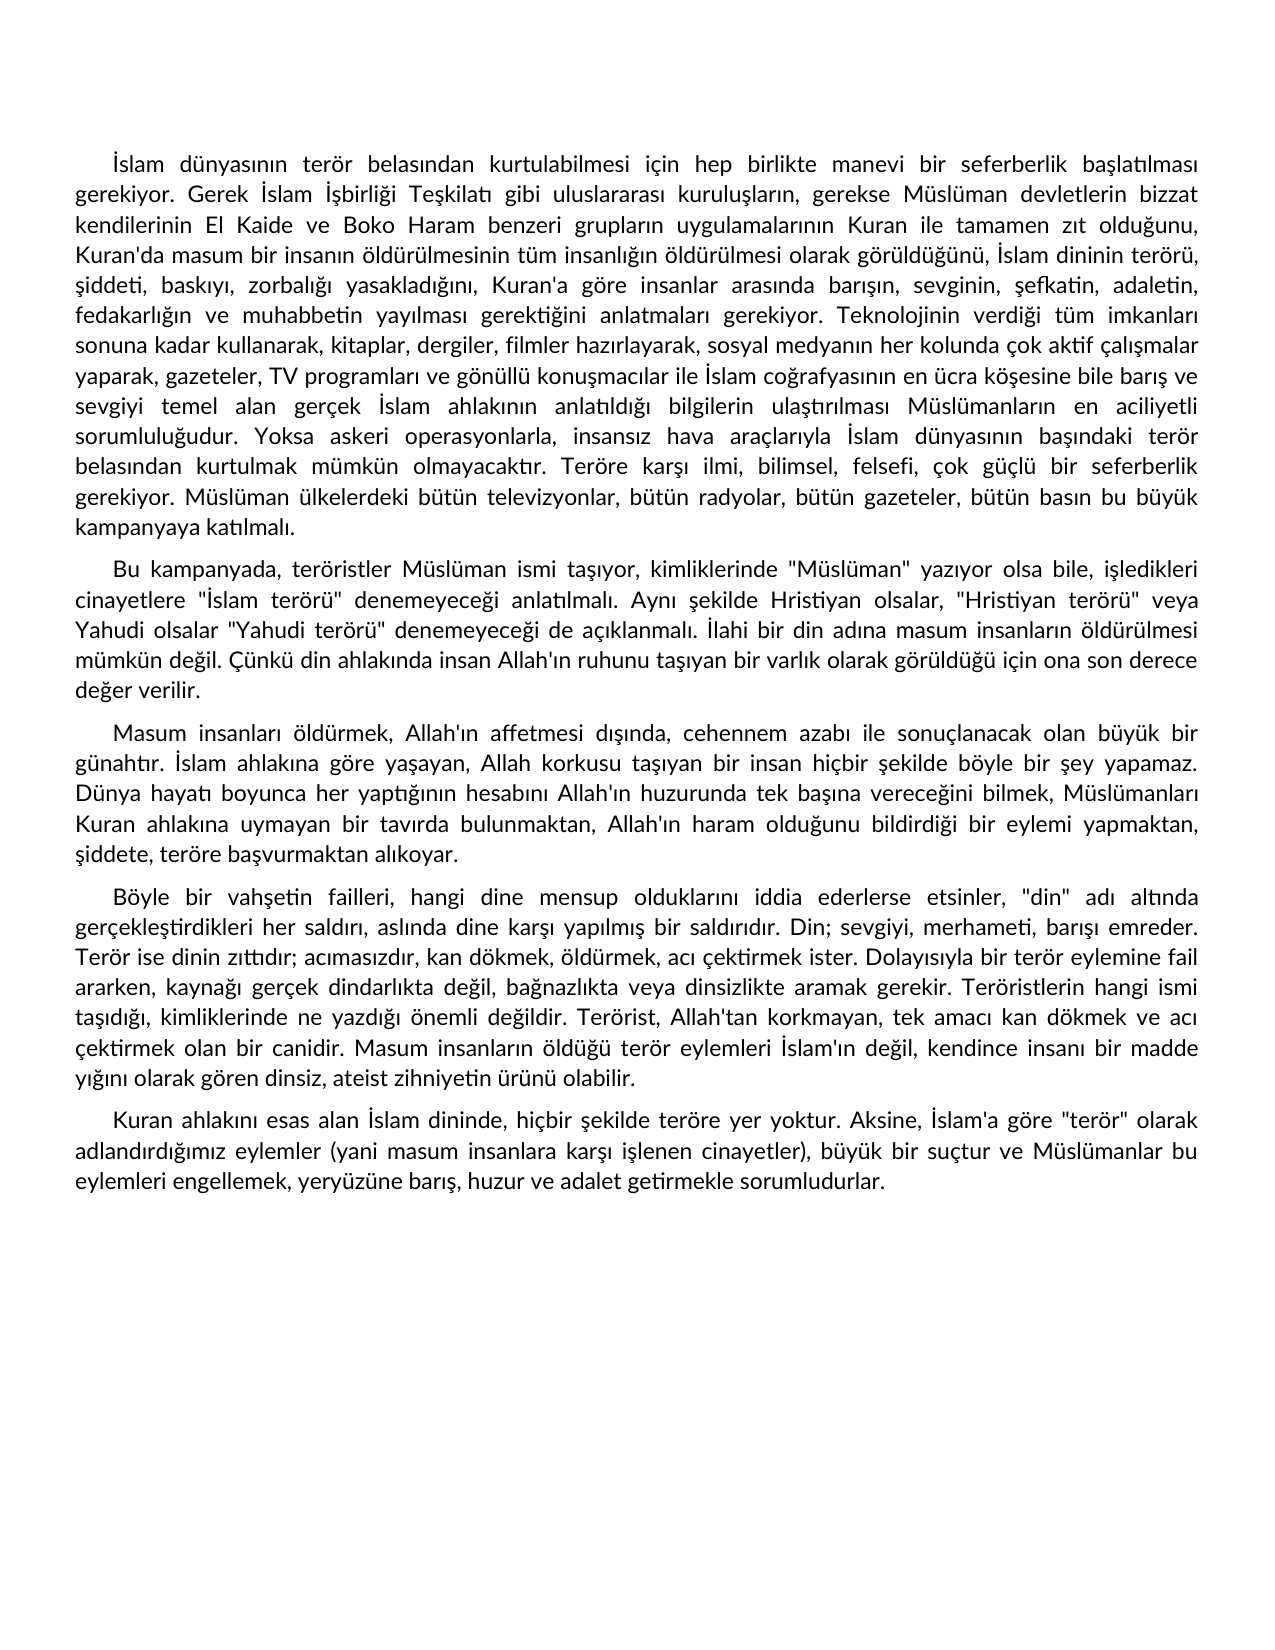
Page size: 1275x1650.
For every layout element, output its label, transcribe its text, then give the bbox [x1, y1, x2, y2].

text İslam dünyasının terör belasından kurtulabilmesi için hep birlikte manevi bir seferberlik başlatılması gerekiyor. Gerek İslam İşbirliği Teşkilatı gibi uluslararası kuruluşların, gerekse Müslüman devletlerin bizzat kendilerinin El Kaide ve Boko Haram benzeri grupların uygulamalarının Kuran ile tamamen zıt olduğunu, Kuran'da masum bir insanın öldürülmesinin tüm insanlığın öldürülmesi olarak görüldüğünü, İslam dininin terörü, şiddeti, baskıyı, zorbalığı yasakladığını, Kuran'a göre insanlar arasında barışın, sevginin, şefkatin, adaletin, fedakarlığın ve muhabbetin yayılması gerektiğini anlatmaları gerekiyor. Teknolojinin verdiği tüm imkanları sonuna kadar kullanarak, kitaplar, dergiler, filmler hazırlayarak, sosyal medyanın her kolunda çok aktif çalışmalar yaparak, gazeteler, TV programları ve gönüllü konuşmacılar ile İslam coğrafyasının en ücra köşesine bile barış ve sevgiyi temel alan gerçek İslam ahlakının anlatıldığı bilgilerin ulaştırılması Müslümanların en aciliyetli sorumluluğudur. Yoksa askeri operasyonlarla, insansız hava araçlarıyla İslam dünyasının başındaki terör belasından kurtulmak mümkün olmayacaktır. Teröre karşı ilmi, bilimsel, felsefi, çok güçlü bir seferberlik gerekiyor. Müslüman ülkelerdeki bütün televizyonlar, bütün radyolar, bütün gazeteler, bütün basın bu büyük kampanyaya katılmalı. [75, 150, 1200, 540]
text Kuran ahlakını esas alan İslam dininde, hiçbir şekilde teröre yer yoktur. Aksine, İslam'a göre "terör" olarak adlandırdığımız eylemler (yani masum insanlara karşı işlenen cinayetler), büyük bir suçtur ve Müslümanlar bu eylemleri engellemek, yeryüzüne barış, huzur ve adalet getirmekle sorumludurlar. [75, 1106, 1200, 1194]
text Masum insanları öldürmek, Allah'ın affetmesi dışında, cehennem azabı ile sonuçlanacak olan büyük bir günahtır. İslam ahlakına göre yaşayan, Allah korkusu taşıyan bir insan hiçbir şekilde böyle bir şey yapamaz. Dünya hayatı boyunca her yaptığının hesabını Allah'ın huzurunda tek başına vereceğini bilmek, Müslümanları Kuran ahlakına uymayan bir tavırda bulunmaktan, Allah'ın haram olduğunu bildirdiği bir eylemi yapmaktan, şiddete, teröre başvurmaktan alıkoyar. [75, 719, 1200, 867]
text Bu kampanyada, teröristler Müslüman ismi taşıyor, kimliklerinde "Müslüman" yazıyor olsa bile, işledikleri cinayetlere "İslam terörü" denemeyeceği anlatılmalı. Aynı şekilde Hristiyan olsalar, "Hristiyan terörü" veya Yahudi olsalar "Yahudi terörü" denemeyeceği de açıklanmalı. İlahi bir din adına masum insanların öldürülmesi mümkün değil. Çünkü din ahlakında insan Allah'ın ruhunu taşıyan bir varlık olarak görüldüğü için ona son derece değer verilir. [75, 555, 1200, 703]
text Böyle bir vahşetin failleri, hangi dine mensup olduklarını iddia ederlerse etsinler, "din" adı altında gerçekleştirdikleri her saldırı, aslında dine karşı yapılmış bir saldırıdır. Din; sevgiyi, merhameti, barışı emreder. Terör ise dinin zıttıdır; acımasızdır, kan dökmek, öldürmek, acı çektirmek ister. Dolayısıyla bir terör eylemine fail ararken, kaynağı gerçek dindarlıkta değil, bağnazlıkta veya dinsizlikte aramak gerekir. Teröristlerin hangi ismi taşıdığı, kimliklerinde ne yazdığı önemli değildir. Terörist, Allah'tan korkmayan, tek amacı kan dökmek ve acı çektirmek olan bir canidir. Masum insanların öldüğü terör eylemleri İslam'ın değil, kendince insanı bir madde yığını olarak gören dinsiz, ateist zihniyetin ürünü olabilir. [75, 882, 1200, 1091]
